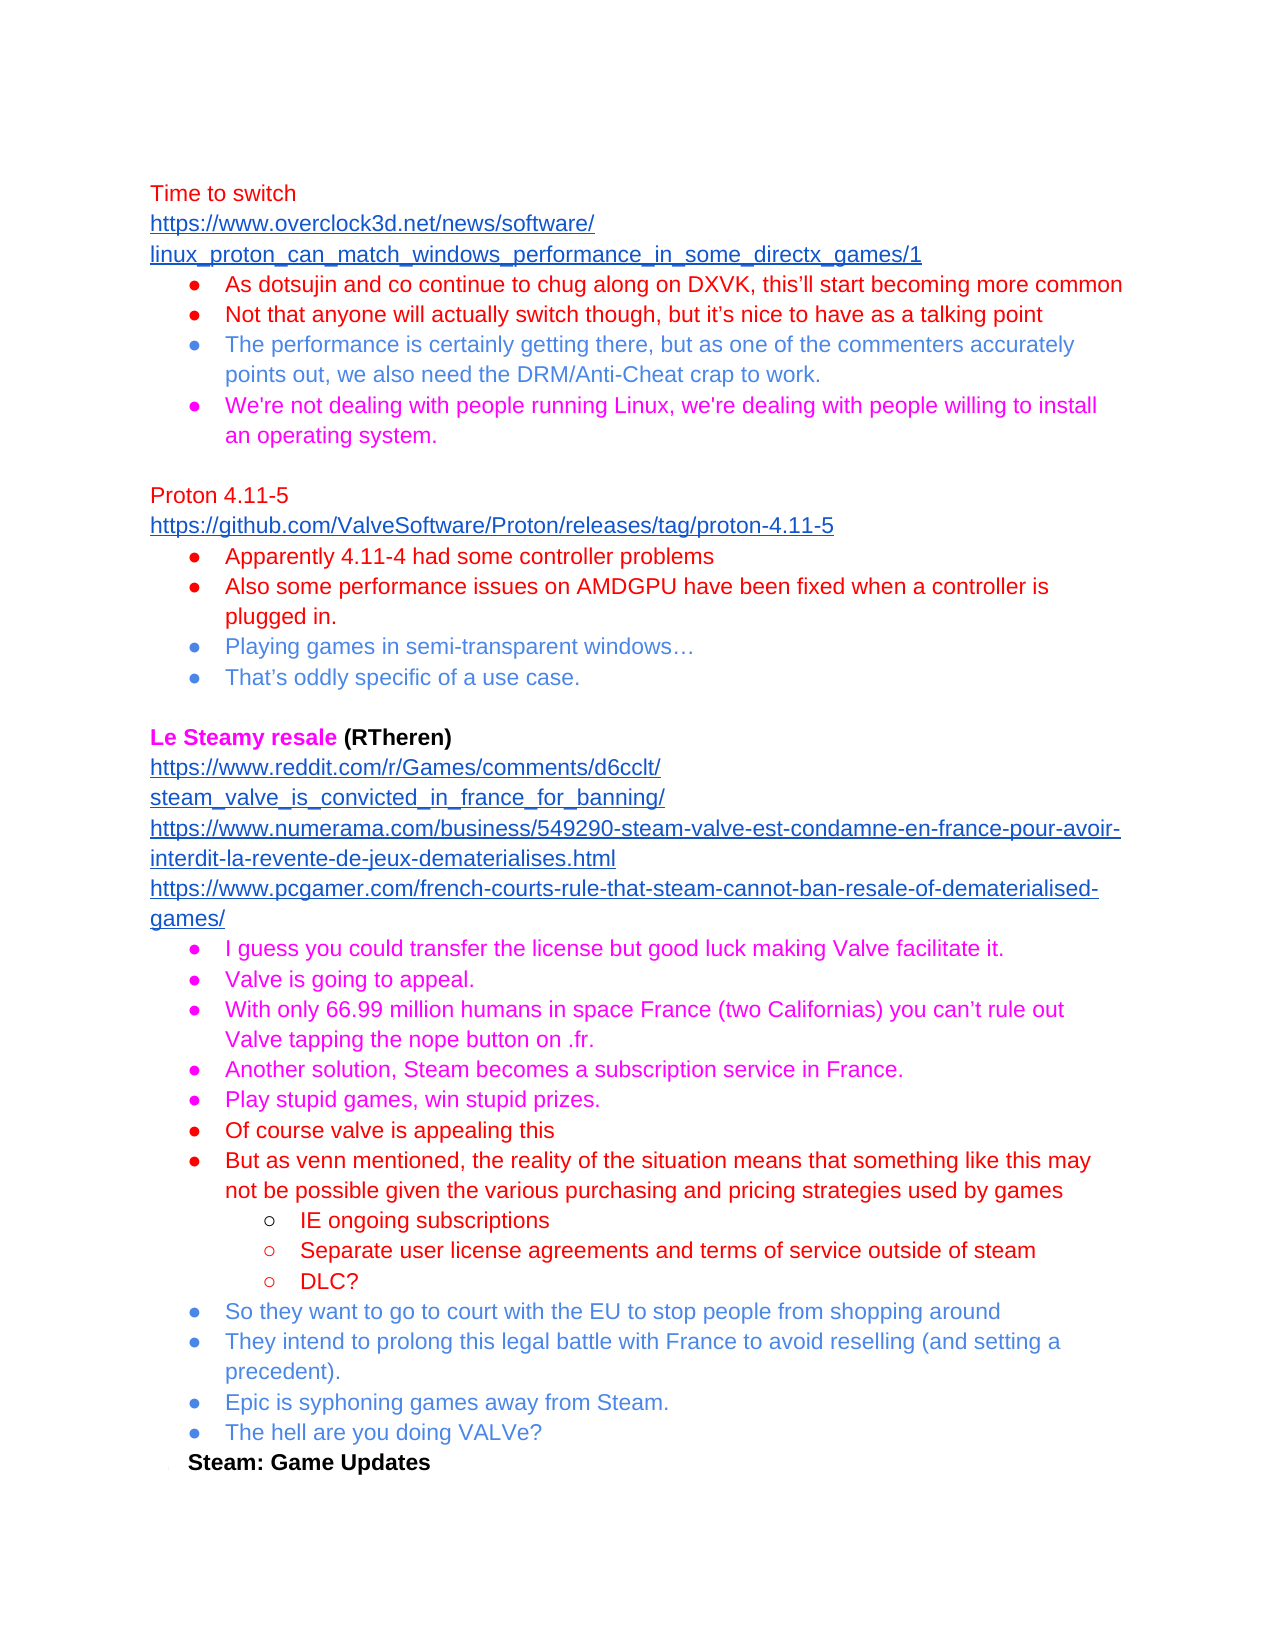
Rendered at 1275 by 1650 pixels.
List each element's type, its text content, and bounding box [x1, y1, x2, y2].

list Not that anyone will actually switch though, but it’s nice to have as a talking point [187, 301, 1125, 327]
list IE ongoing subscriptions [262, 1207, 1125, 1234]
list But as venn mentioned, the reality of the situation means that something like this may not be possible given the various purchasing and pricing strategies used by games [187, 1147, 1125, 1203]
list They intend to prolong this legal battle with France to avoid reselling (and setting a precedent). [187, 1328, 1125, 1385]
text Proton 4.11-5 [150, 482, 1125, 509]
text Le Steamy resale (RTheren) [150, 724, 1125, 750]
text https://www.overclock3d.net/news/software/linux_proton_can_match_windows_performance_in_some_directx_games/1 [150, 210, 1125, 267]
list Of course valve is appealing this [187, 1117, 1125, 1143]
list Separate user license agreements and terms of service outside of steam [262, 1237, 1125, 1264]
text Steam: Game Updates [150, 1449, 1125, 1475]
list We're not dealing with people running Linux, we're dealing with people willing to install an operating system. [187, 392, 1125, 448]
list Play stupid games, win stupid prizes. [187, 1086, 1125, 1113]
text https://www.pcgamer.com/french-courts-rule-that-steam-cannot-ban-resale-of-dematerialised-games/ [150, 875, 1125, 932]
list DLC? [262, 1268, 1125, 1294]
text https://www.reddit.com/r/Games/comments/d6cclt/steam_valve_is_convicted_in_france_for_banning/ [150, 754, 1125, 811]
list Playing games in semi-transparent windows… [187, 633, 1125, 660]
text https://github.com/ValveSoftware/Proton/releases/tag/proton-4.11-5 [150, 512, 1125, 539]
text Time to switch [150, 180, 1125, 207]
list The performance is certainly getting there, but as one of the commenters accurately points out, we also need the DRM/Anti-Cheat crap to work. [187, 331, 1125, 388]
list Valve is going to appeal. [187, 966, 1125, 992]
list Also some performance issues on AMDGPU have been fixed when a controller is plugged in. [187, 573, 1125, 629]
list Another solution, Steam becomes a subscription service in France. [187, 1056, 1125, 1083]
list That’s oddly specific of a use case. [187, 663, 1125, 690]
list So they want to go to court with the EU to stop people from shopping around [187, 1298, 1125, 1324]
list Apparently 4.11-4 had some controller problems [187, 543, 1125, 569]
list As dotsujin and co continue to chug along on DXVK, this’ll start becoming more common [187, 271, 1125, 297]
list I guess you could transfer the license but good luck making Valve facilitate it. [187, 935, 1125, 962]
list With only 66.99 million humans in space France (two Californias) you can’t rule out Valve tapping the nope button on .fr. [187, 996, 1125, 1052]
text https://www.numerama.com/business/549290-steam-valve-est-condamne-en-france-pour-avoir-interdit-la-revente-de-jeux-dematerialises.html [150, 814, 1125, 871]
list The hell are you doing VALVe? [187, 1419, 1125, 1445]
list Epic is syphoning games away from Steam. [187, 1388, 1125, 1415]
